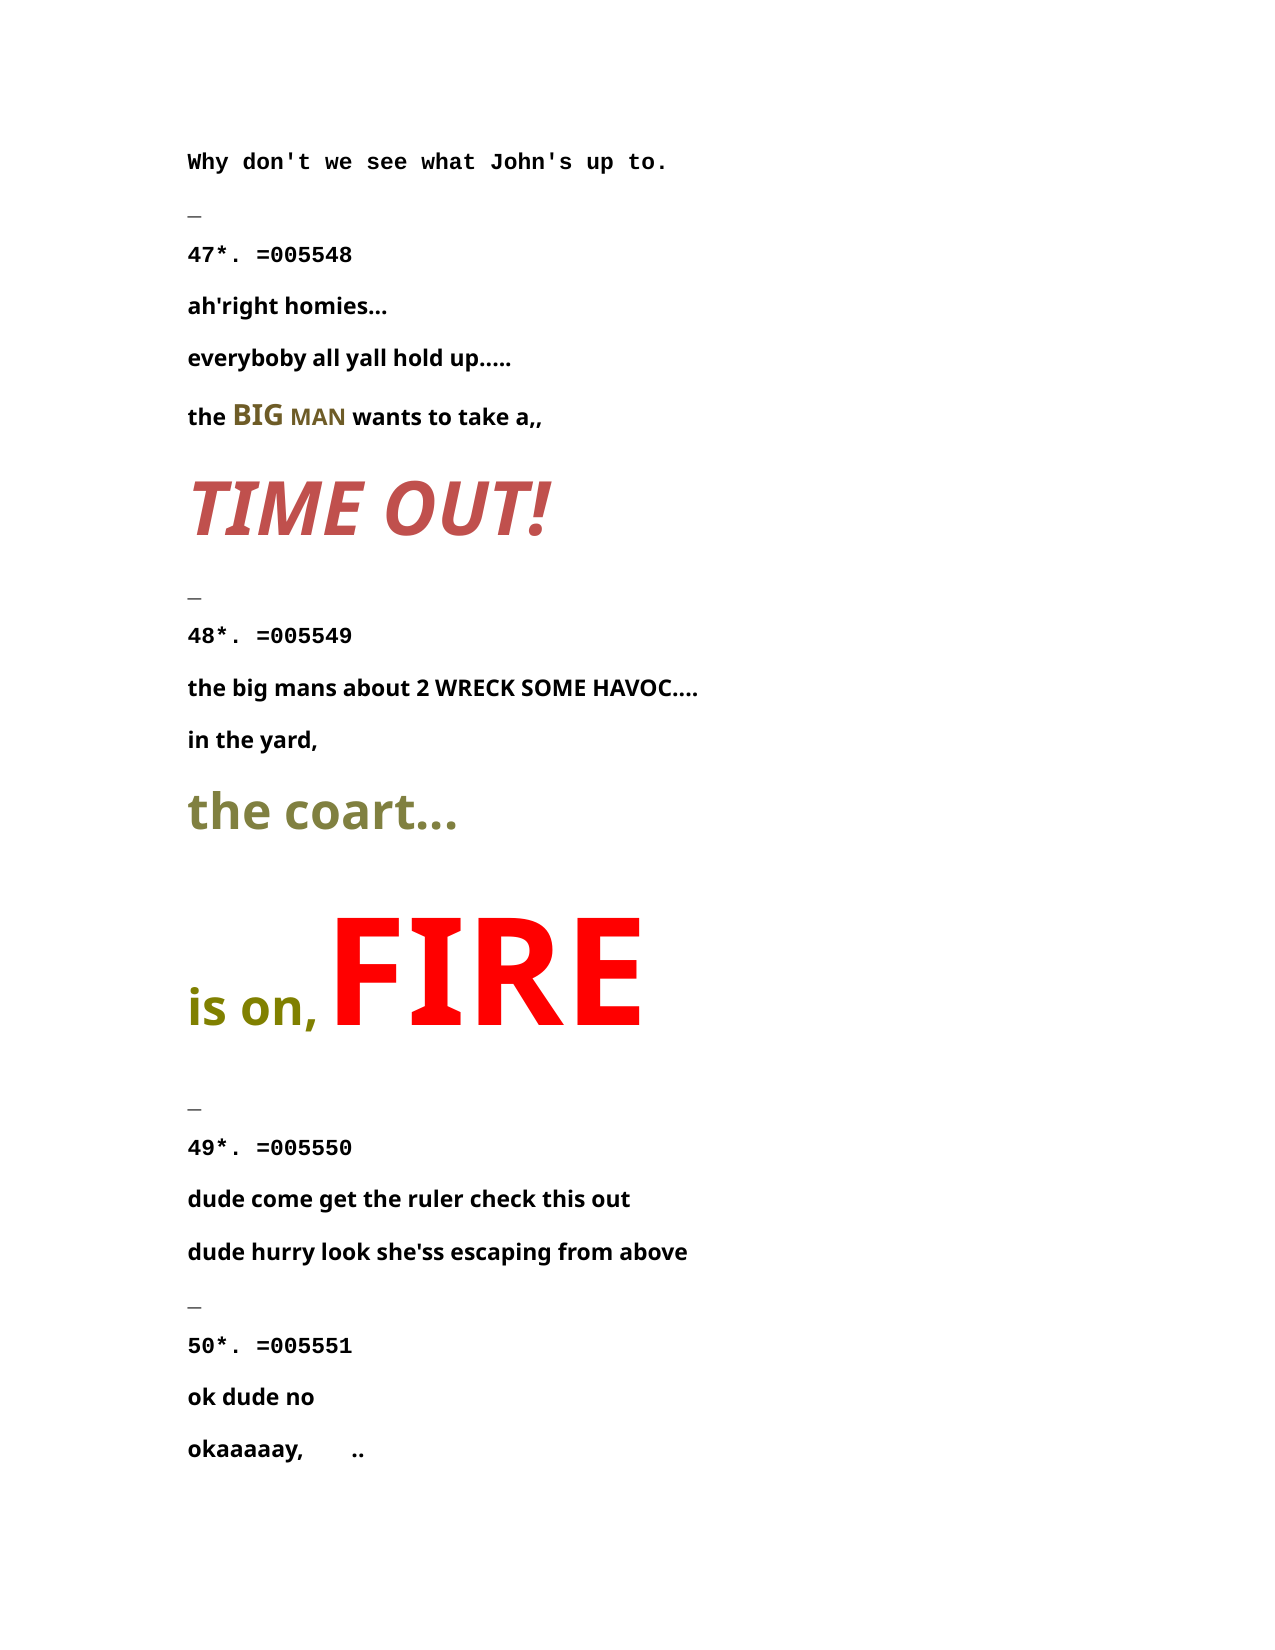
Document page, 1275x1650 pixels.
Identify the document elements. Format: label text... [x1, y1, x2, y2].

text Why don't we see what John's up to. [187, 150, 1087, 176]
text ok dude no [187, 1381, 1087, 1412]
text 48*. =005549 [187, 625, 1087, 651]
text is on, FIRE [187, 865, 1087, 1069]
text in the yard, [187, 724, 1087, 755]
text okaaaaay, .. [187, 1433, 1087, 1464]
text 49*. =005550 [187, 1137, 1087, 1162]
text TIME OUT! [187, 455, 1087, 557]
text the BIG MAN wants to take a,, [187, 394, 1087, 434]
text _ [187, 578, 1087, 604]
text _ [187, 1090, 1087, 1116]
text the big mans about 2 WRECK SOME HAVOC.... [187, 672, 1087, 703]
text dude come get the ruler check this out [187, 1183, 1087, 1214]
text everyboby all yall hold up..... [187, 342, 1087, 374]
text _ [187, 1287, 1087, 1313]
text 47*. =005548 [187, 243, 1087, 269]
text ah'right homies... [187, 290, 1087, 322]
text 50*. =005551 [187, 1334, 1087, 1360]
text _ [187, 197, 1087, 223]
text the coart... [187, 776, 1087, 844]
text dude hurry look she'ss escaping from above [187, 1235, 1087, 1267]
